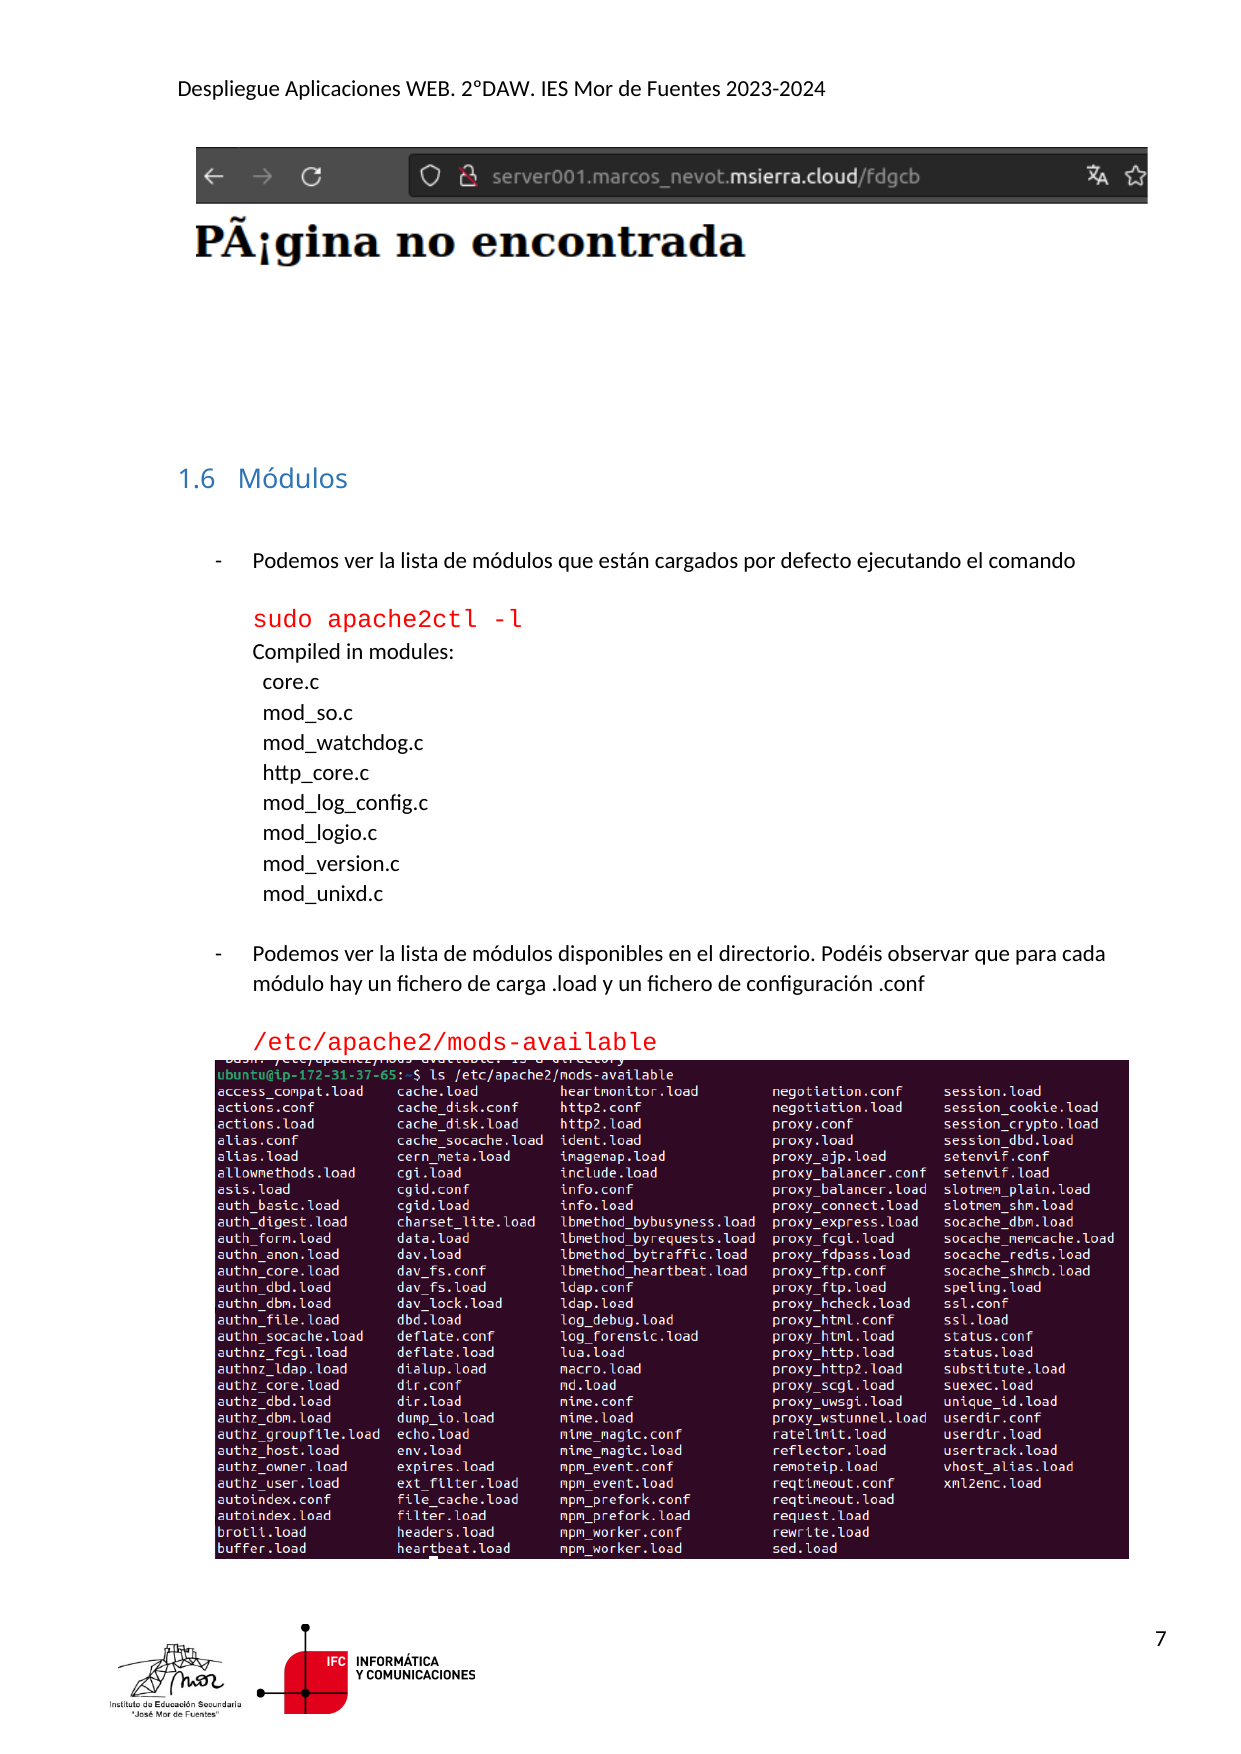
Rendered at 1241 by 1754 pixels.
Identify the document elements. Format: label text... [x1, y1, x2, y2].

list sudo apache2ctl -l [252, 607, 1167, 635]
picture [100, 1631, 249, 1736]
list Podemos ver la lista de módulos que están cargados por defecto ejecutando el comando [215, 546, 1167, 574]
list mod_watchdog.c [252, 728, 1167, 756]
subtitle Módulos [177, 459, 1167, 496]
list mod_unixd.c [252, 879, 1167, 907]
list mod_logio.c [252, 818, 1167, 846]
picture [214, 1060, 1129, 1559]
list mod_log_config.c [252, 788, 1167, 816]
list Podemos ver la lista de módulos disponibles en el directorio. Podéis observar que para cada módulo hay un fichero de carga .load y un fichero de configuración .conf [215, 939, 1167, 997]
list mod_version.c [252, 849, 1167, 877]
list /etc/apache2/mods-available [252, 1030, 1167, 1058]
list Compiled in modules: [252, 637, 1167, 665]
list http_core.c [252, 758, 1167, 786]
list core.c [252, 667, 1167, 695]
list mod_so.c [252, 698, 1167, 726]
picture [196, 147, 1148, 375]
picture [256, 1624, 475, 1714]
